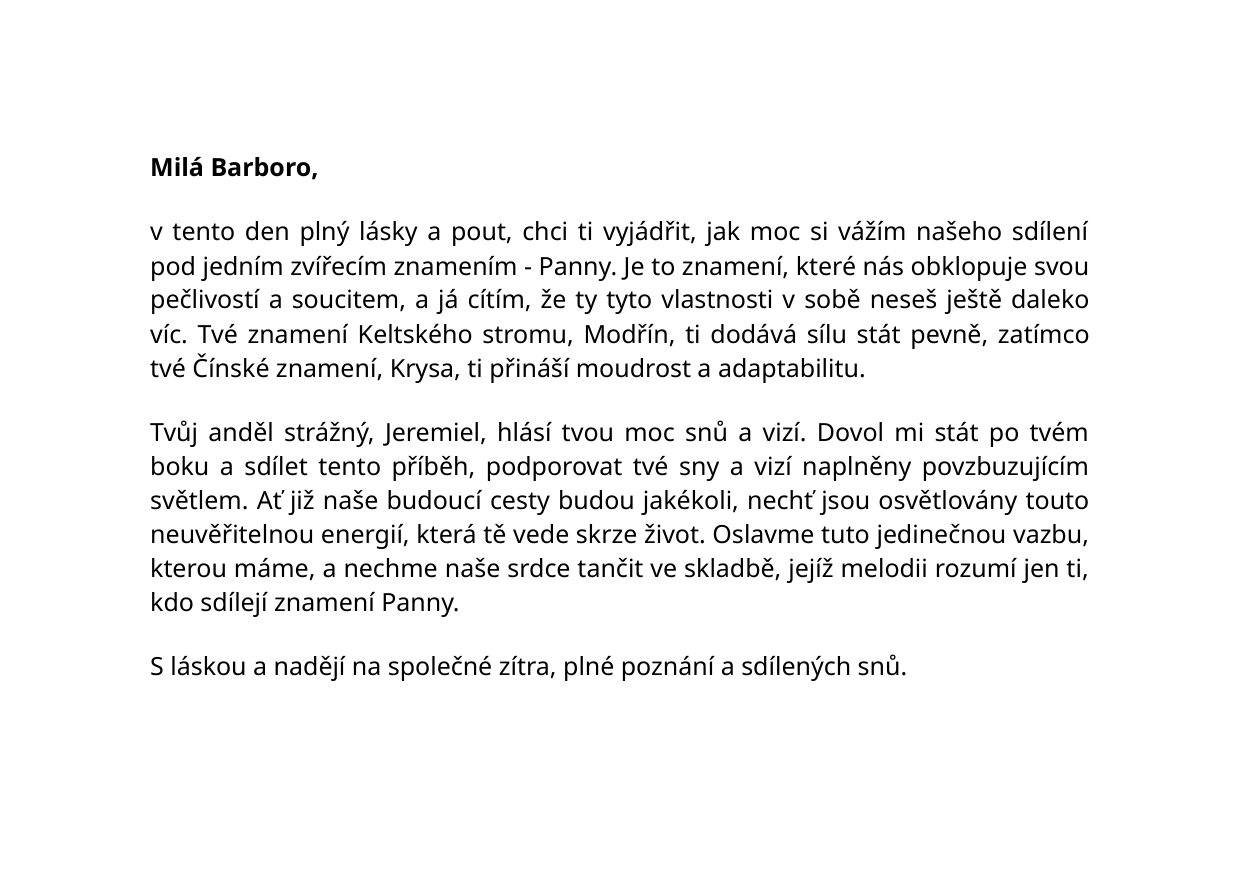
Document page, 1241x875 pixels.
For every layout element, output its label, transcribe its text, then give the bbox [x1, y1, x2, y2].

text Milá Barboro, [150, 150, 1091, 184]
text S láskou a nadějí na společné zítra, plné poznání a sdílených snů. [150, 649, 1091, 683]
text v tento den plný lásky a pout, chci ti vyjádřit, jak moc si vážím našeho sdílení pod jedním zvířecím znamením - Panny. Je to znamení, které nás obklopuje svou pečlivostí a soucitem, a já cítím, že ty tyto vlastnosti v sobě neseš ještě daleko víc. Tvé znamení Keltského stromu, Modřín, ti dodává sílu stát pevně, zatímco tvé Čínské znamení, Krysa, ti přináší moudrost a adaptabilitu. [150, 214, 1091, 384]
text Tvůj anděl strážný, Jeremiel, hlásí tvou moc snů a vizí. Dovol mi stát po tvém boku a sdílet tento příběh, podporovat tvé sny a vizí naplněny povzbuzujícím světlem. Ať již naše budoucí cesty budou jakékoli, nechť jsou osvětlovány touto neuvěřitelnou energií, která tě vede skrze život. Oslavme tuto jedinečnou vazbu, kterou máme, a nechme naše srdce tančit ve skladbě, jejíž melodii rozumí jen ti, kdo sdílejí znamení Panny. [150, 414, 1091, 619]
